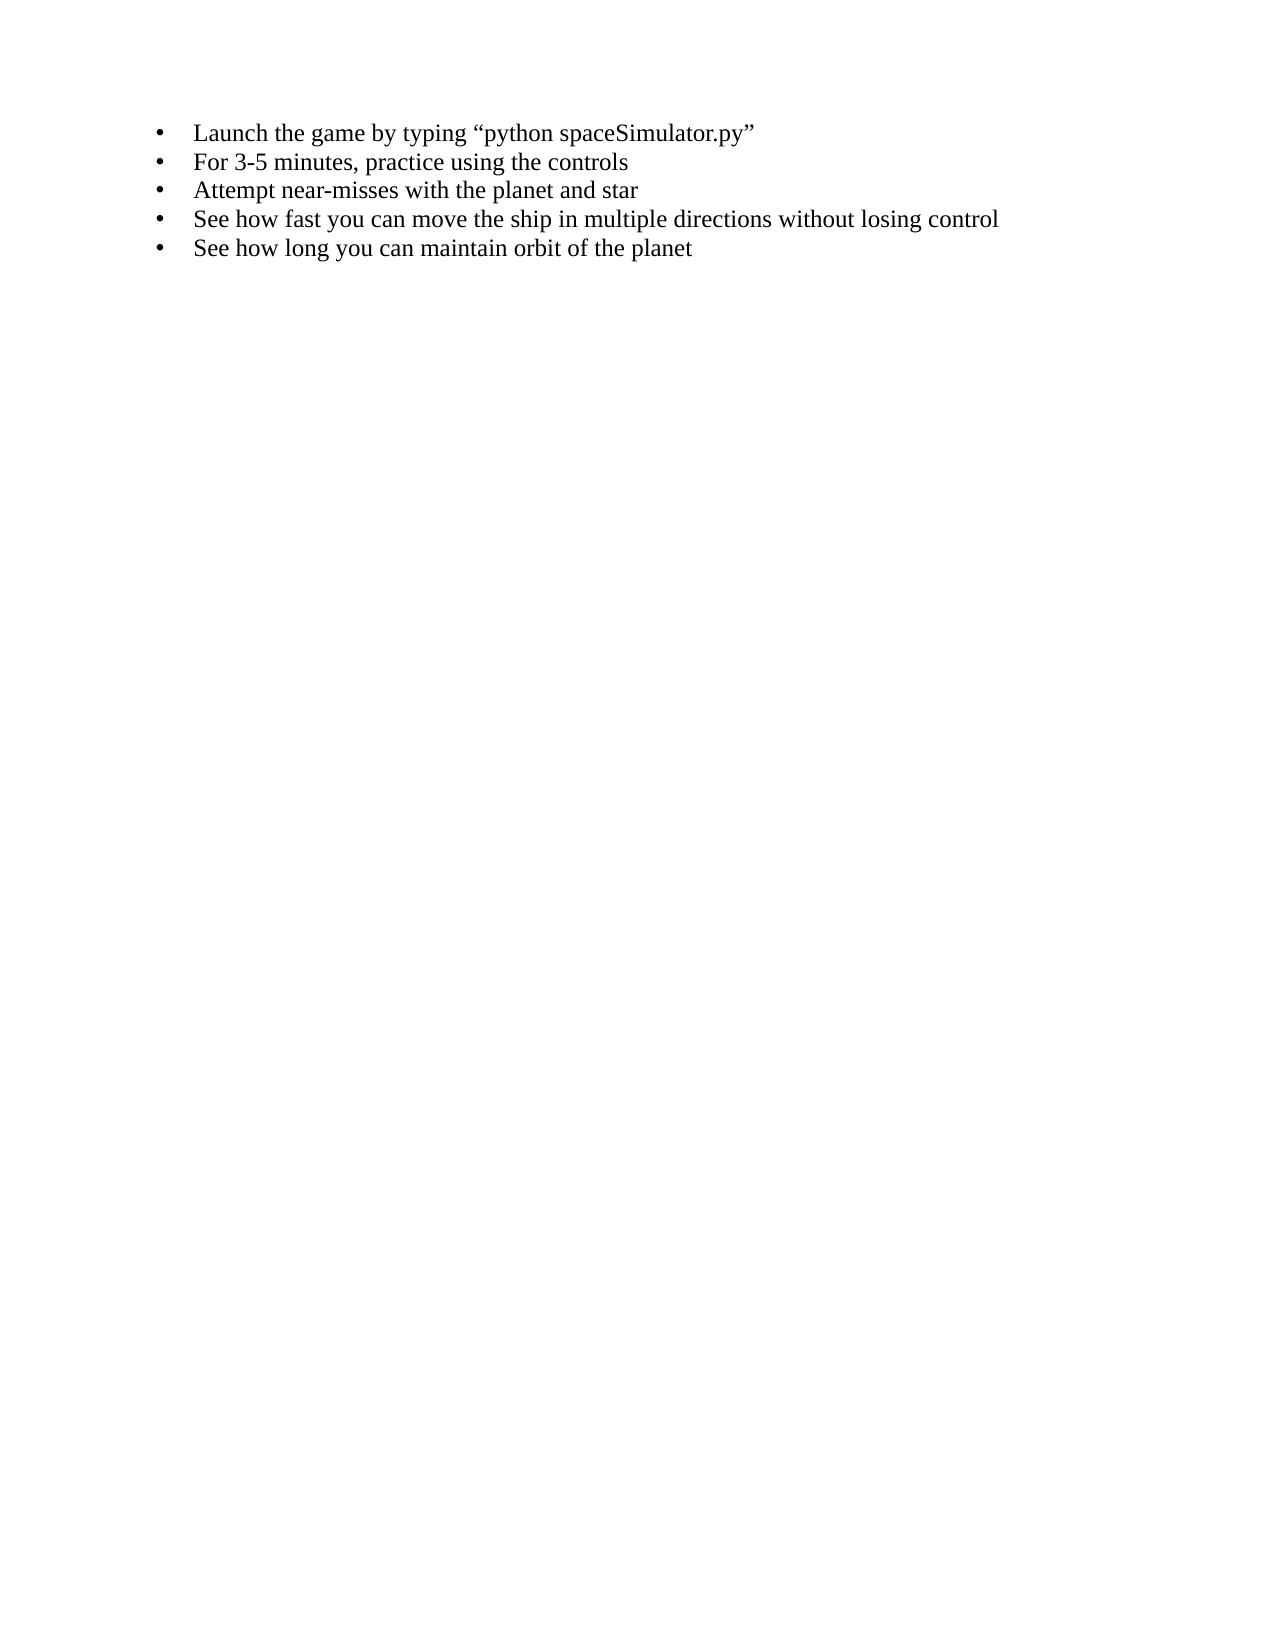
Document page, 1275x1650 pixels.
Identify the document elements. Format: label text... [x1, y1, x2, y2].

list See how long you can maintain orbit of the planet [156, 233, 1157, 262]
list Attempt near-misses with the planet and star [156, 176, 1157, 204]
list See how fast you can move the ship in multiple directions without losing control [156, 204, 1157, 233]
list For 3-5 minutes, practice using the controls [156, 147, 1157, 176]
list Launch the game by typing “python spaceSimulator.py” [156, 118, 1157, 147]
